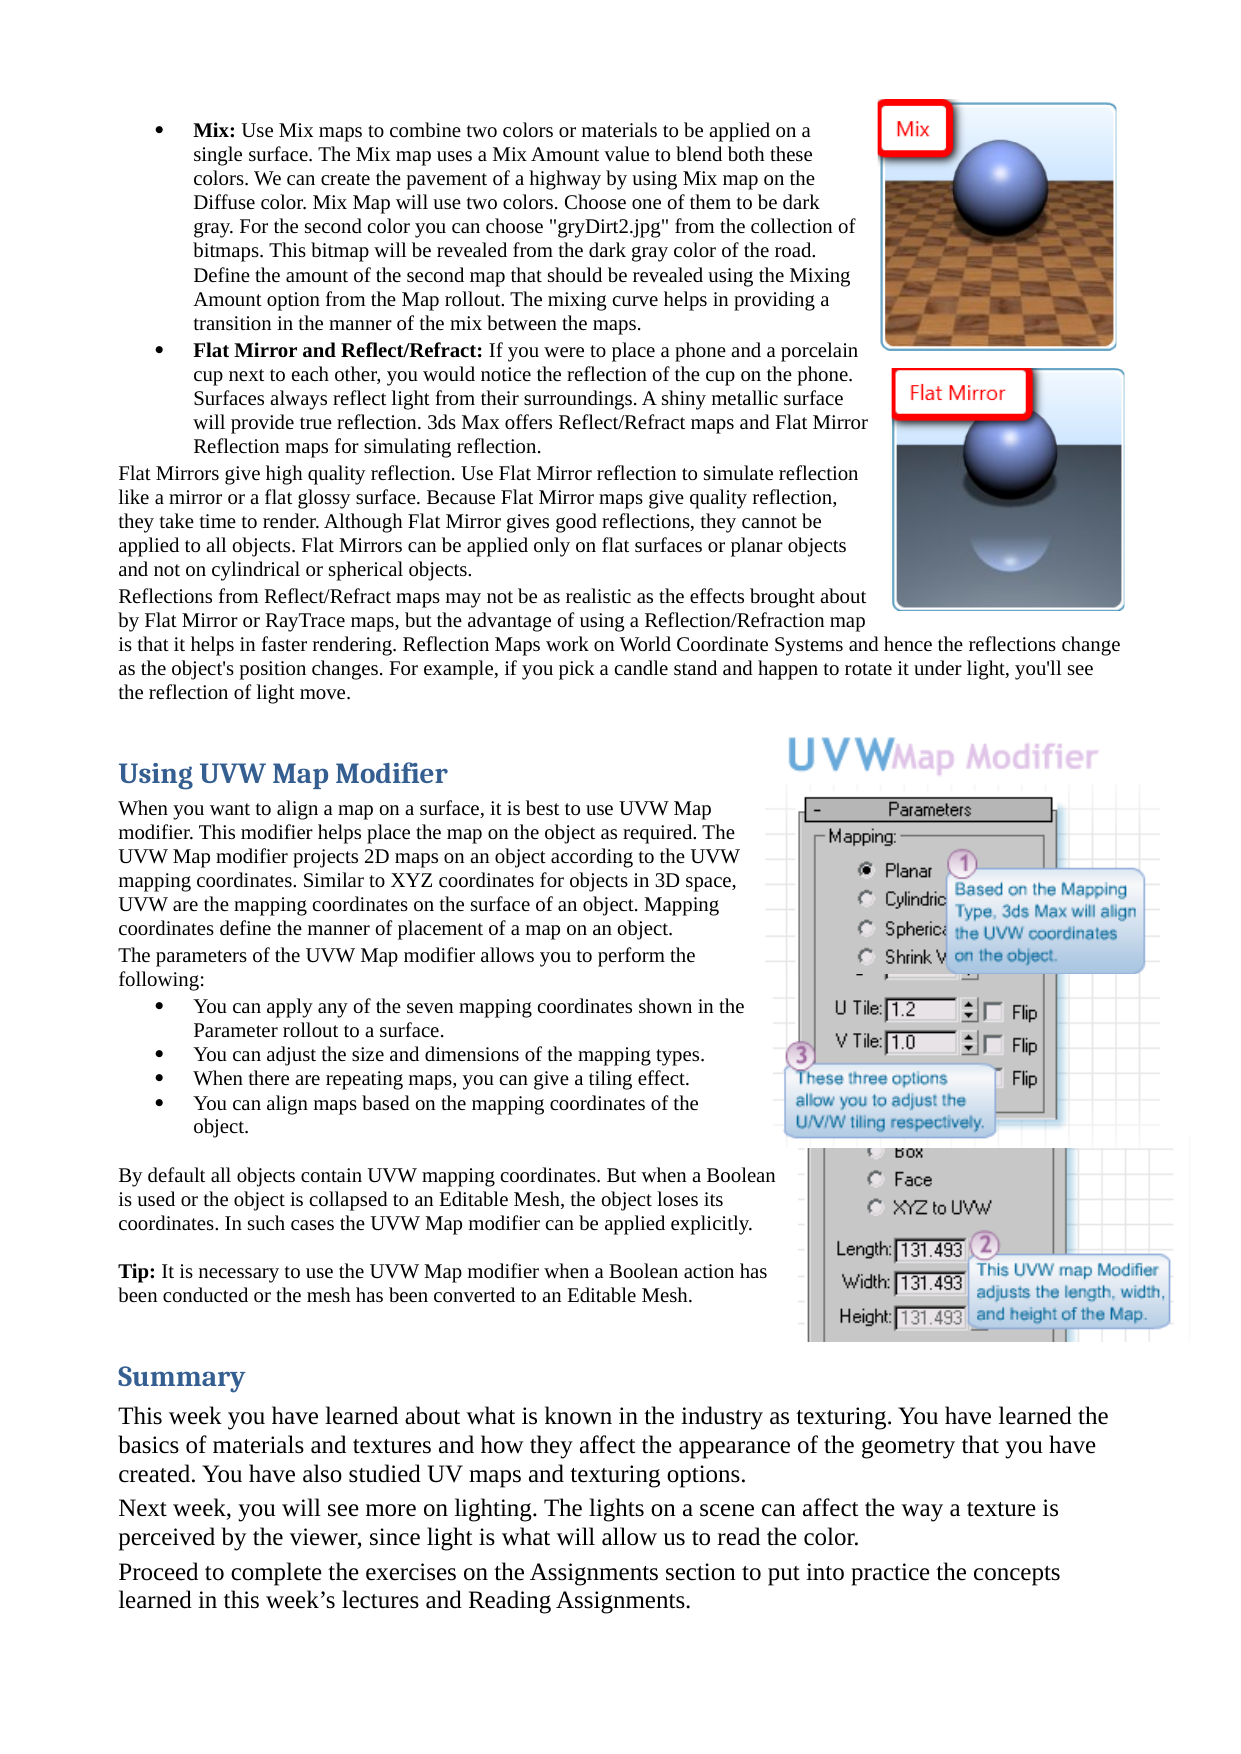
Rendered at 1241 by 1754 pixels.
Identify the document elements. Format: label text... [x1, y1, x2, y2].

list Flat Mirror and Reflect/Refract: If you were to place a phone and a porcelain cup next to each other, you would notice the reflection of the cup on the phone. Surfaces always reflect light from their surroundings. A shiny metallic surface will provide true reflection. 3ds Max offers Reflect/Refract maps and Flat Mirror Reflection maps for simulating reflection. [156, 338, 1122, 458]
subtitle Summary [118, 1360, 1122, 1393]
text Proceed to complete the exercises on the Assignments section to put into practice the concepts learned in this week’s lectures and Reading Assignments. [118, 1557, 1122, 1614]
list You can adjust the size and dimensions of the mapping types. [156, 1042, 772, 1066]
list When there are repeating maps, you can give a tiling effect. [156, 1066, 772, 1090]
list You can apply any of the seven mapping coordinates shown in the Parameter rollout to a surface. [156, 994, 772, 1042]
subtitle Using UVW Map Modifier [118, 757, 761, 791]
list You can align maps based on the mapping coordinates of the object. [156, 1090, 772, 1138]
list Mix: Use Mix maps to combine two colors or materials to be applied on a single surface. The Mix map uses a Mix Amount value to blend both these colors. We can create the pavement of a highway by using Mix map on the Diffuse color. Mix Map will use two colors. Choose one of them to be dark gray. For the second color you can choose "gryDirt2.jpg" from the collection of bitmaps. This bitmap will be revealed from the dark gray color of the road. Define the amount of the second map that should be revealed using the Mixing Amount option from the Map rollout. The mixing curve helps in providing a transition in the manner of the mix between the maps. [156, 118, 877, 335]
text The parameters of the UVW Map modifier allows you to perform the following: [118, 943, 772, 991]
text Flat Mirrors give high quality reflection. Use Flat Mirror reflection to simulate reflection like a mirror or a flat glossy surface. Because Flat Mirror maps give quality reflection, they take time to render. Although Flat Mirror gives good reflections, they cannot be applied to all objects. Flat Mirrors can be applied only on flat surfaces or planar objects and not on cylindrical or spherical objects. [118, 461, 891, 581]
text This week you have learned about what is known in the industry as texturing. You have learned the basics of materials and textures and how they affect the appearance of the geometry that you have created. You have also studied UV maps and texturing options. [118, 1401, 1122, 1488]
text By default all objects contain UVW mapping coordinates. But when a Boolean is used or the object is collapsed to an Editable Mesh, the object loses its coordinates. In such cases the UVW Map modifier can be applied explicitly. [118, 1163, 797, 1235]
text When you want to align a map on a surface, it is best to use UVW Map modifier. This modifier helps place the map on the object as required. The UVW Map modifier projects 2D maps on an object according to the UVW mapping coordinates. Similar to XYZ coordinates for objects in 3D space, UVW are the mapping coordinates on the surface of an object. Mapping coordinates define the manner of placement of a map on an object. [118, 796, 761, 940]
text Next week, you will see more on lighting. The lights on a scene can affect the way a texture is perceived by the viewer, since light is what will allow us to read the color. [118, 1493, 1122, 1551]
text Reflections from Reflect/Refract maps may not be as realistic as the effects brought about by Flat Mirror or RayTrace maps, but the advantage of using a Reflection/Refraction map is that it helps in faster rendering. Reflection Maps work on World Coordinate Systems and hence the reflections change as the object's position changes. For example, if you pick a candle stand and happen to rotate it under light, you'll see the reflection of light move. [118, 584, 1122, 704]
picture [891, 368, 1125, 611]
text Tip: It is necessary to use the UVW Map modifier when a Boolean action has been conducted or the mesh has been converted to an Editable Mesh. [118, 1259, 797, 1307]
picture [877, 99, 1117, 351]
picture [761, 700, 1191, 1342]
